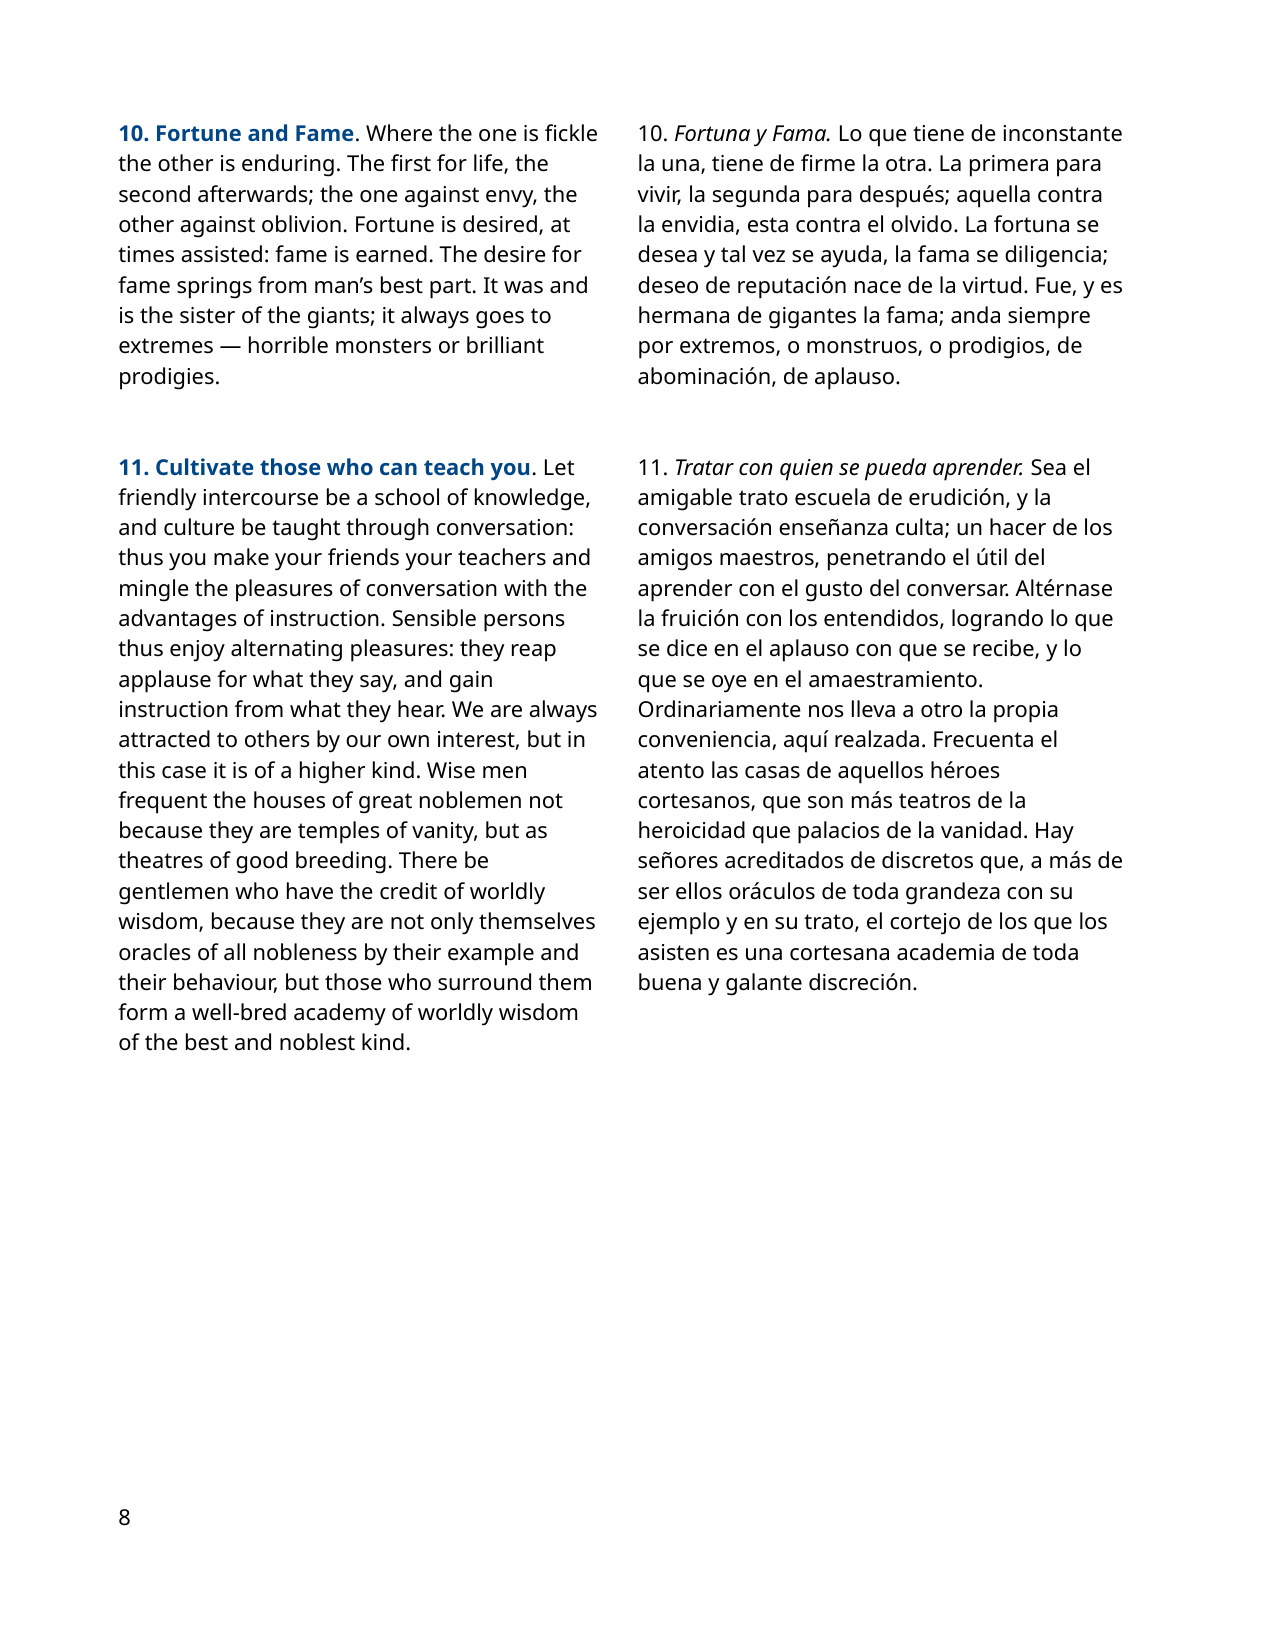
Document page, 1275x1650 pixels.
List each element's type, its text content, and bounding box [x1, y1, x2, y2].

table_cell 10. Fortune and Fame. Where the one is fickle the other is enduring. The first for life, the second afterwards; the one against envy, the other against oblivion. Fortune is desired, at times assisted: fame is earned. The desire for fame springs from man’s best part. It was and is the sister of the giants; it always goes to extremes — horrible monsters or brilliant prodigies. [118, 118, 637, 451]
table_cell 10. Fortuna y Fama. Lo que tiene de inconstante la una, tiene de firme la otra. La primera para vivir, la segunda para después; aquella contra la envidia, esta contra el olvido. La fortuna se desea y tal vez se ayuda, la fama se diligencia; deseo de reputación nace de la virtud. Fue, y es hermana de gigantes la fama; anda siempre por extremos, o monstruos, o prodigios, de abominación, de aplauso. [638, 118, 1157, 451]
table_cell 11. Tratar con quien se pueda aprender. Sea el amigable trato escuela de erudición, y la conversación enseñanza culta; un hacer de los amigos maestros, penetrando el útil del aprender con el gusto del conversar. Altérnase la fruición con los entendidos, logrando lo que se dice en el aplauso con que se recibe, y lo que se oye en el amaestramiento. Ordinariamente nos lleva a otro la propia conveniencia, aquí realzada. Frecuenta el atento las casas de aquellos héroes cortesanos, que son más teatros de la heroicidad que palacios de la vanidad. Hay señores acreditados de discretos que, a más de ser ellos oráculos de toda grandeza con su ejemplo y en su trato, el cortejo de los que los asisten es una cortesana academia de toda buena y galante discreción. [638, 451, 1157, 1118]
table_cell 11. Cultivate those who can teach you. Let friendly intercourse be a school of knowledge, and culture be taught through conversation: thus you make your friends your teachers and mingle the pleasures of conversation with the advantages of instruction. Sensible persons thus enjoy alternating pleasures: they reap applause for what they say, and gain instruction from what they hear. We are always attracted to others by our own interest, but in this case it is of a higher kind. Wise men frequent the houses of great noblemen not because they are temples of vanity, but as theatres of good breeding. There be gentlemen who have the credit of worldly wisdom, because they are not only themselves oracles of all nobleness by their example and their behaviour, but those who surround them form a well-bred academy of worldly wisdom of the best and noblest kind. [118, 451, 637, 1118]
